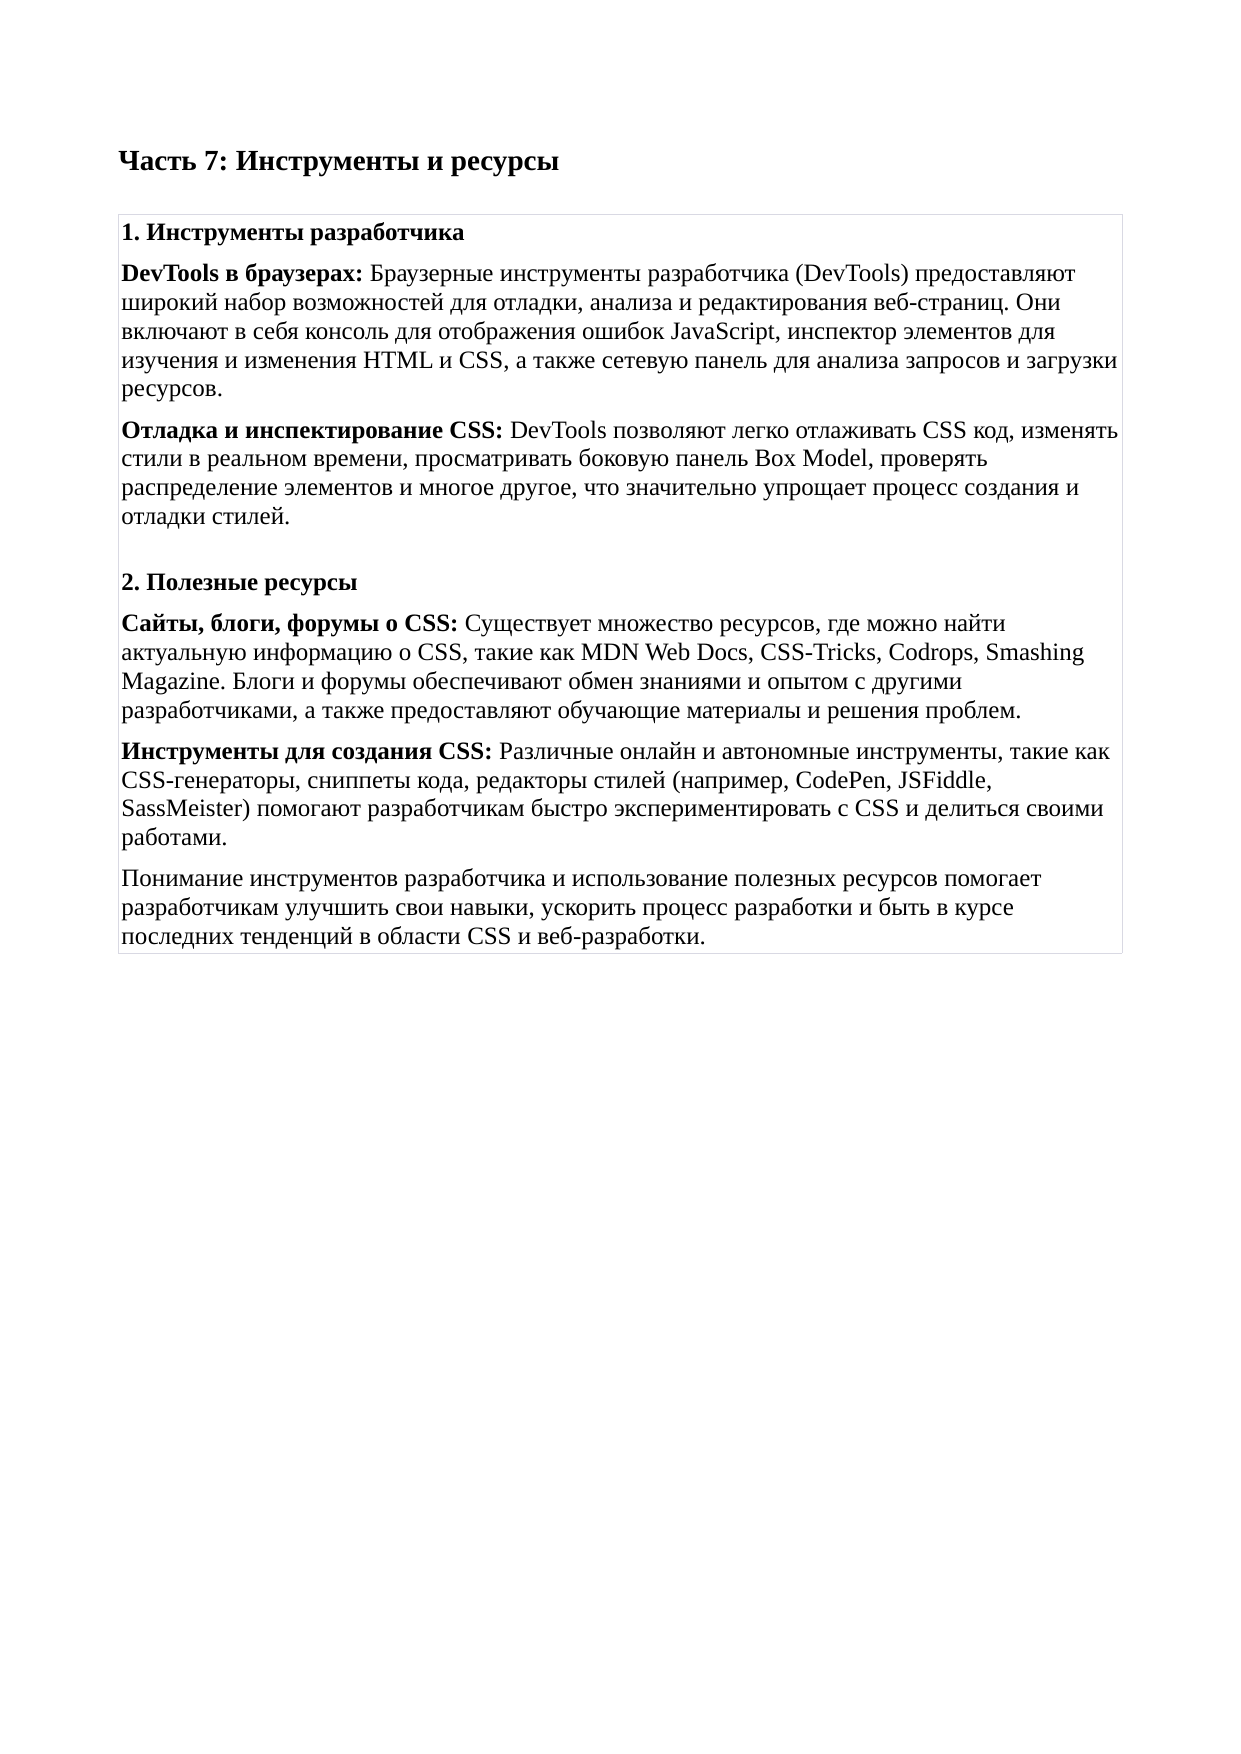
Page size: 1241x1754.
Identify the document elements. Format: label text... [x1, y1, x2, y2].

text Инструменты для создания CSS: Различные онлайн и автономные инструменты, такие как CSS-генераторы, сниппеты кода, редакторы стилей (например, CodePen, JSFiddle, SassMeister) помогают разработчикам быстро экспериментировать с CSS и делиться своими работами. [119, 733, 1122, 851]
subtitle Часть 7: Инструменты и ресурсы [118, 143, 1122, 177]
text DevTools в браузерах: Браузерные инструменты разработчика (DevTools) предоставляют широкий набор возможностей для отладки, анализа и редактирования веб-страниц. Они включают в себя консоль для отображения ошибок JavaScript, инспектор элементов для изучения и изменения HTML и CSS, а также сетевую панель для анализа запросов и загрузки ресурсов. [119, 255, 1122, 402]
text Понимание инструментов разработчика и использование полезных ресурсов помогает разработчикам улучшить свои навыки, ускорить процесс разработки и быть в курсе последних тенденций в области CSS и веб-разработки. [119, 860, 1122, 953]
text Отладка и инспектирование CSS: DevTools позволяют легко отлаживать CSS код, изменять стили в реальном времени, просматривать боковую панель Box Model, проверять распределение элементов и многое другое, что значительно упрощает процесс создания и отладки стилей. [119, 412, 1122, 530]
subtitle 2. Полезные ресурсы [119, 564, 1122, 596]
subtitle 1. Инструменты разработчика [119, 215, 1122, 246]
text Сайты, блоги, форумы о CSS: Существует множество ресурсов, где можно найти актуальную информацию о CSS, такие как MDN Web Docs, CSS-Tricks, Codrops, Smashing Magazine. Блоги и форумы обеспечивают обмен знаниями и опытом с другими разработчиками, а также предоставляют обучающие материалы и решения проблем. [119, 605, 1122, 723]
